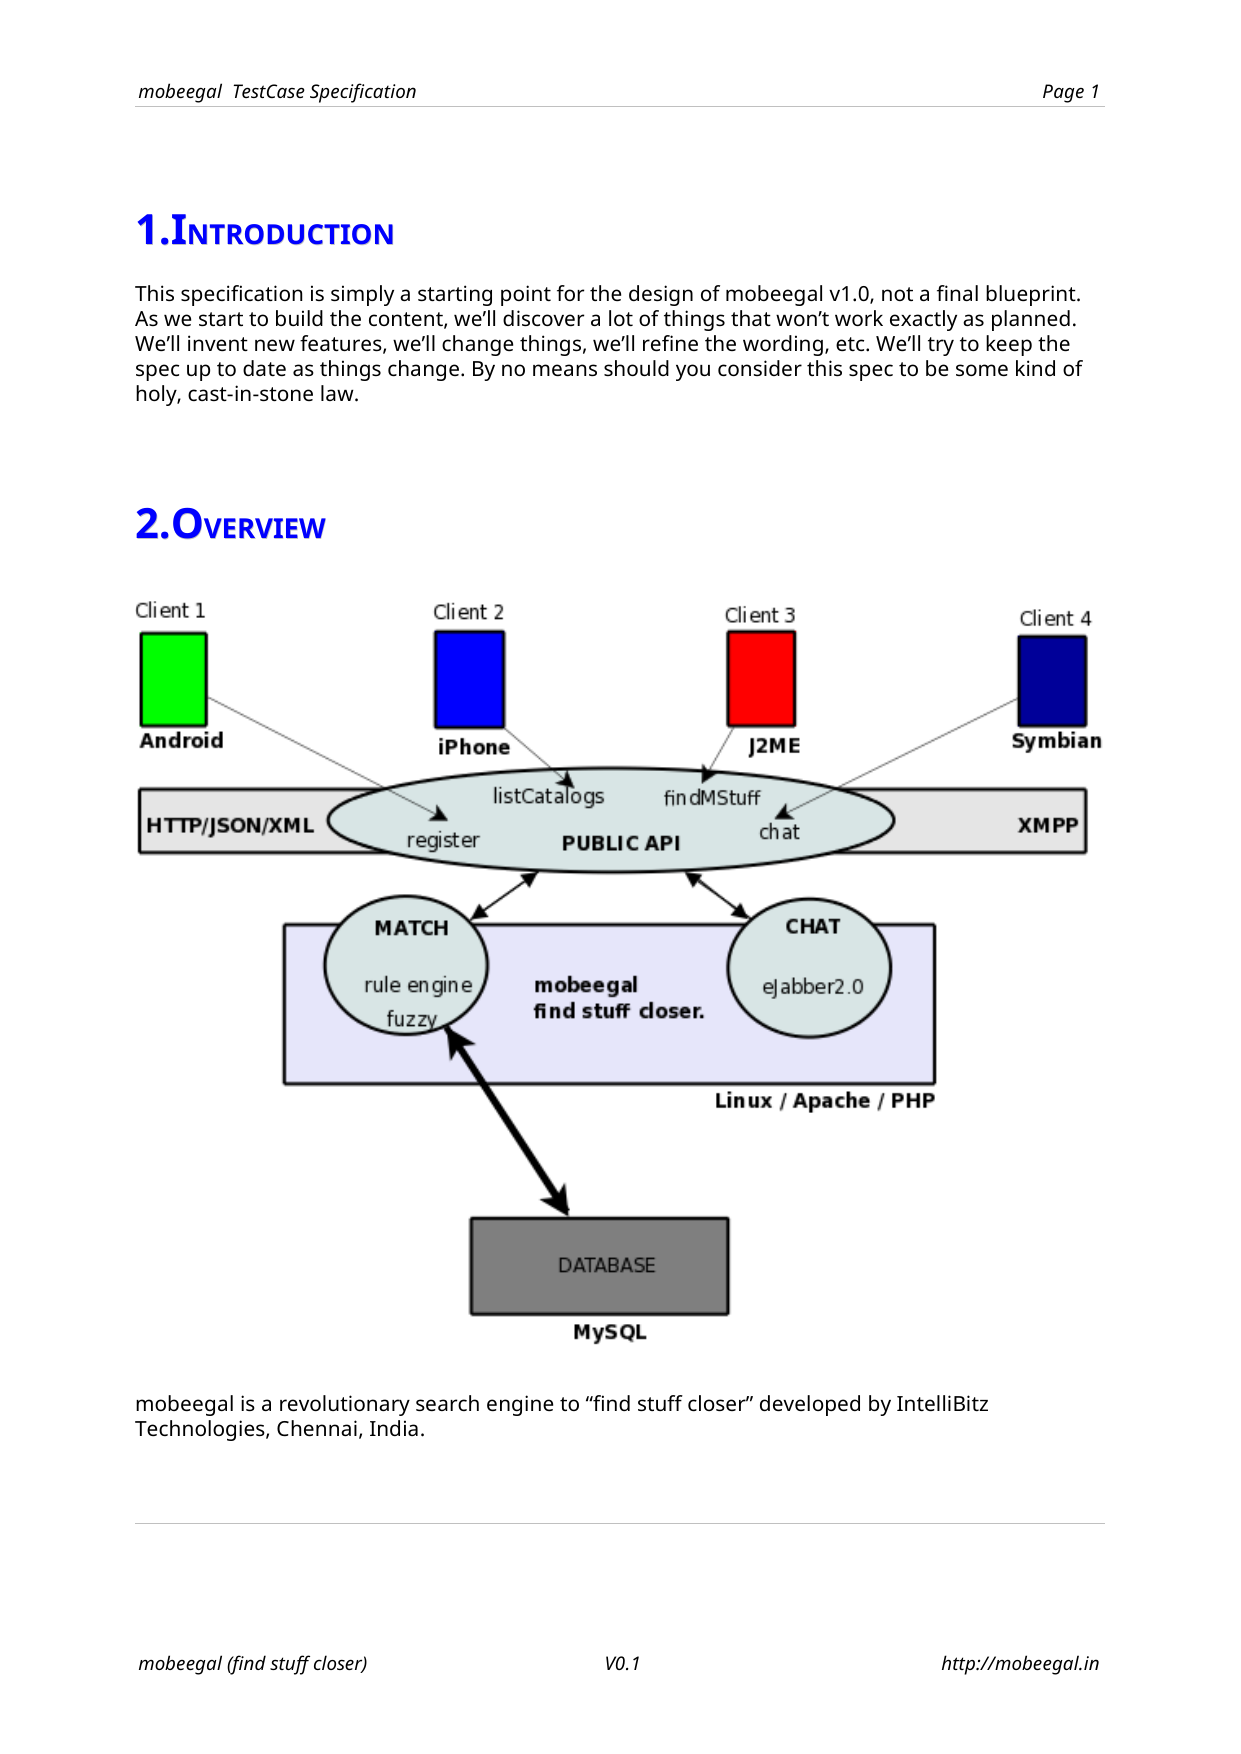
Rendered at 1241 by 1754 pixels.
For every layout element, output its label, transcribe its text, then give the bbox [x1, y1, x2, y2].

picture [135, 600, 1105, 1354]
subtitle Overview [135, 494, 1105, 550]
text This specification is simply a starting point for the design of mobeegal v1.0, not a final blueprint. As we start to build the content, we’ll discover a lot of things that won’t work exactly as planned. We’ll invent new features, we’ll change things, we’ll refine the wording, etc. We’ll try to keep the spec up to date as things change. By no means should you consider this spec to be some kind of holy, cast-in-stone law. [135, 281, 1105, 406]
text mobeegal is a revolutionary search engine to “find stuff closer” developed by IntelliBitz Technologies, Chennai, India. [135, 1391, 1105, 1441]
subtitle Introduction [135, 200, 1105, 256]
